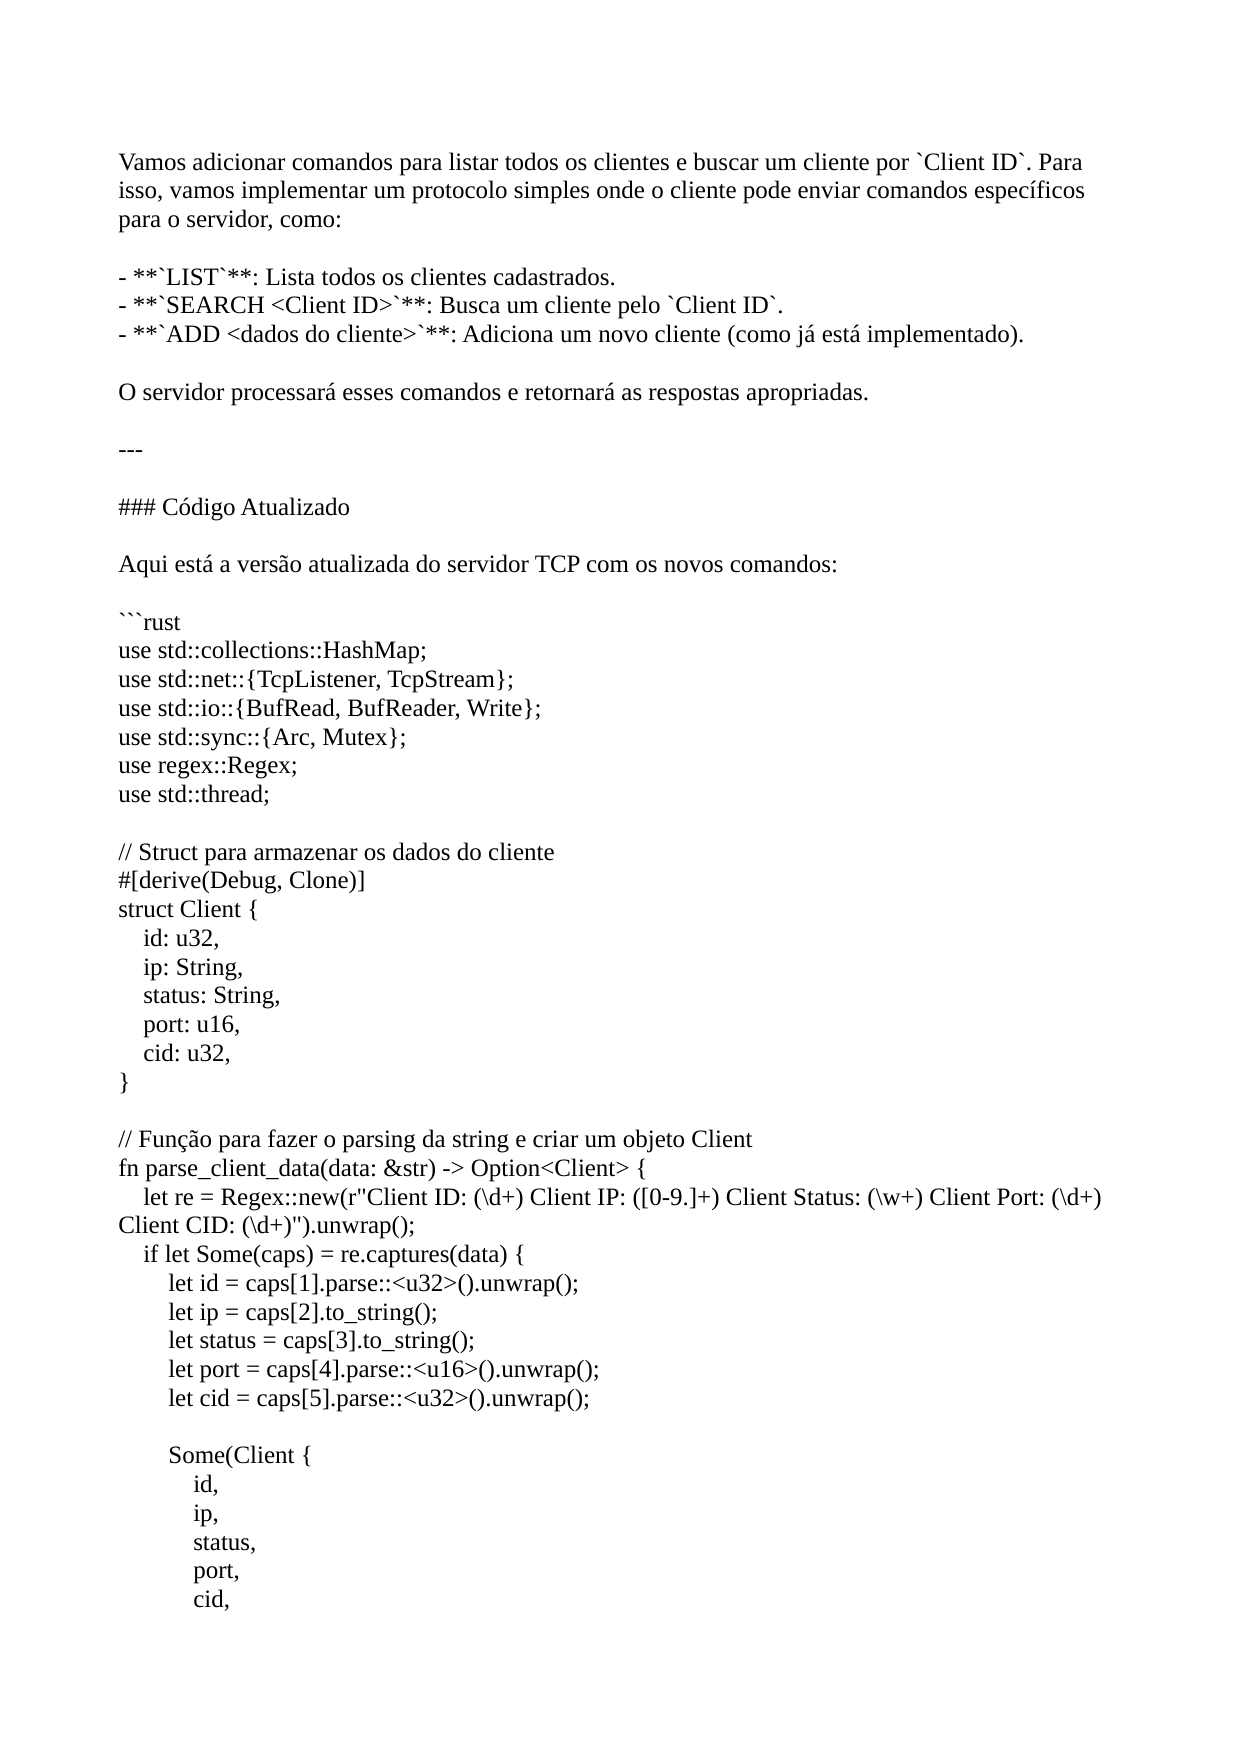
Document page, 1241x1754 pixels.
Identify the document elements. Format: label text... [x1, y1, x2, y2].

text port: u16, [118, 1009, 1122, 1038]
text let re = Regex::new(r"Client ID: (\d+) Client IP: ([0-9.]+) Client Status: (\w+) Client Port: (\d+) Client CID: (\d+)").unwrap(); [118, 1182, 1122, 1239]
text struct Client { [118, 894, 1122, 923]
text Vamos adicionar comandos para listar todos os clientes e buscar um cliente por `Client ID`. Para isso, vamos implementar um protocolo simples onde o cliente pode enviar comandos específicos para o servidor, como: [118, 147, 1122, 233]
text cid: u32, [118, 1038, 1122, 1067]
text --- [118, 434, 1122, 463]
text let id = caps[1].parse::<u32>().unwrap(); [118, 1268, 1122, 1297]
text ### Código Atualizado [118, 492, 1122, 521]
text - **`LIST`**: Lista todos os clientes cadastrados. [118, 262, 1122, 291]
text - **`SEARCH <Client ID>`**: Busca um cliente pelo `Client ID`. [118, 291, 1122, 319]
text O servidor processará esses comandos e retornará as respostas apropriadas. [118, 377, 1122, 406]
text let ip = caps[2].to_string(); [118, 1297, 1122, 1326]
text Some(Client { [118, 1441, 1122, 1469]
text use std::thread; [118, 779, 1122, 808]
text ```rust [118, 607, 1122, 636]
text use regex::Regex; [118, 751, 1122, 779]
text use std::collections::HashMap; [118, 636, 1122, 664]
text id: u32, [118, 923, 1122, 952]
text let cid = caps[5].parse::<u32>().unwrap(); [118, 1383, 1122, 1412]
text let port = caps[4].parse::<u16>().unwrap(); [118, 1354, 1122, 1383]
text // Função para fazer o parsing da string e criar um objeto Client [118, 1124, 1122, 1153]
text use std::io::{BufRead, BufReader, Write}; [118, 693, 1122, 722]
text fn parse_client_data(data: &str) -> Option<Client> { [118, 1153, 1122, 1182]
text Aqui está a versão atualizada do servidor TCP com os novos comandos: [118, 549, 1122, 578]
text id, [118, 1469, 1122, 1498]
text if let Some(caps) = re.captures(data) { [118, 1239, 1122, 1268]
text status: String, [118, 981, 1122, 1009]
text #[derive(Debug, Clone)] [118, 866, 1122, 894]
text // Struct para armazenar os dados do cliente [118, 837, 1122, 866]
text ip, [118, 1498, 1122, 1527]
text } [118, 1067, 1122, 1096]
text cid, [118, 1584, 1122, 1613]
text let status = caps[3].to_string(); [118, 1326, 1122, 1354]
text - **`ADD <dados do cliente>`**: Adiciona um novo cliente (como já está implementado). [118, 319, 1122, 348]
text status, [118, 1527, 1122, 1556]
text use std::sync::{Arc, Mutex}; [118, 722, 1122, 751]
text use std::net::{TcpListener, TcpStream}; [118, 664, 1122, 693]
text port, [118, 1556, 1122, 1584]
text ip: String, [118, 952, 1122, 981]
